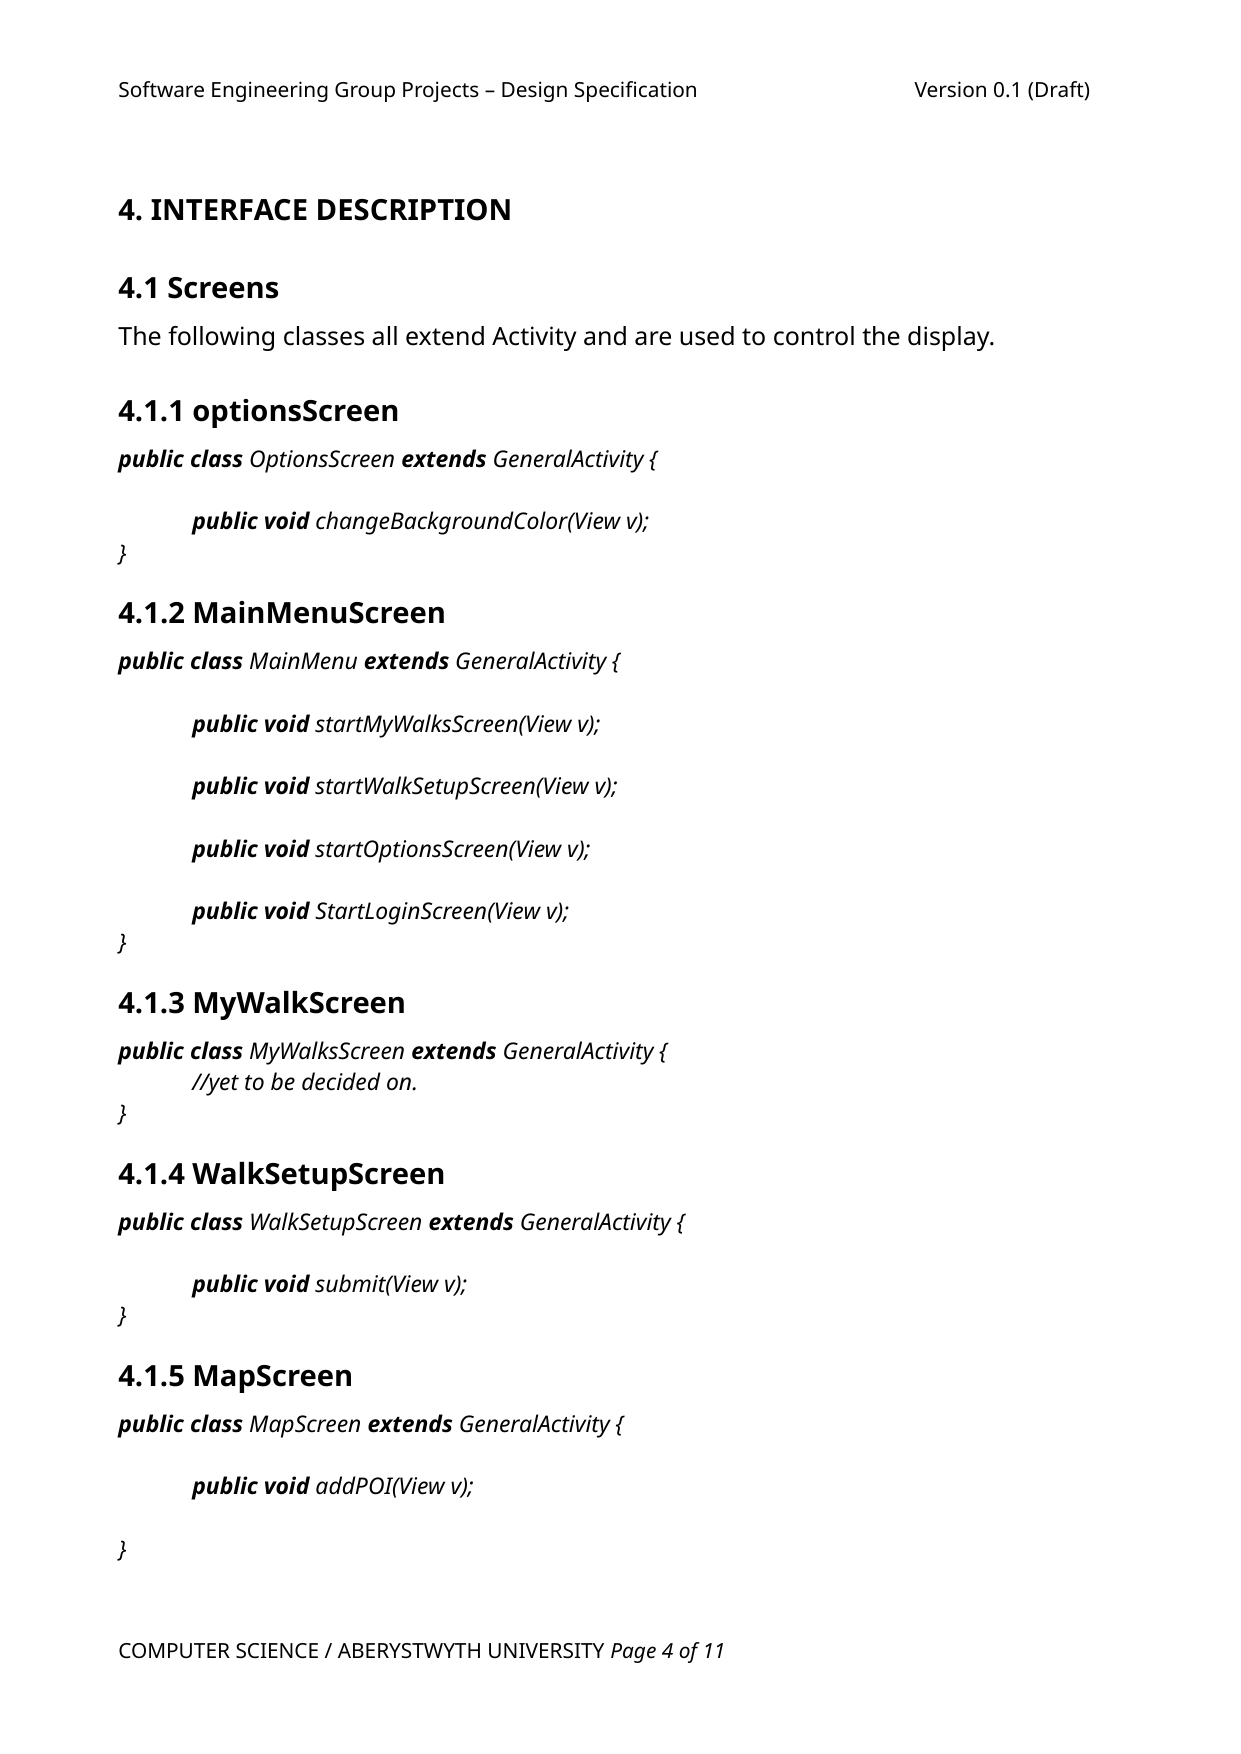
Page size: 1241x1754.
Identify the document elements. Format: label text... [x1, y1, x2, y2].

text public void submit(View v); [118, 1268, 1122, 1299]
text public class MainMenu extends GeneralActivity { [118, 645, 1122, 676]
text } [118, 1533, 1122, 1564]
text public void startWalkSetupScreen(View v); [118, 770, 1122, 801]
text } [118, 926, 1122, 957]
text public class MapScreen extends GeneralActivity { [118, 1408, 1122, 1439]
text //yet to be decided on. [118, 1066, 1122, 1097]
text public class WalkSetupScreen extends GeneralActivity { [118, 1206, 1122, 1237]
text public void addPOI(View v); [118, 1470, 1122, 1502]
subtitle 4.1 Screens [118, 267, 1122, 307]
text } [118, 1299, 1122, 1331]
subtitle 4.1.5 MapScreen [118, 1356, 1122, 1395]
subtitle 4.1.2 MainMenuScreen [118, 593, 1122, 632]
subtitle 4.1.3 MyWalkScreen [118, 982, 1122, 1022]
subtitle 4. INTERFACE DESCRIPTION [118, 190, 1122, 229]
text public class OptionsScreen extends GeneralActivity { [118, 443, 1122, 474]
text The following classes all extend Activity and are used to control the display. [118, 319, 1122, 353]
text } [118, 537, 1122, 568]
text public class MyWalksScreen extends GeneralActivity { [118, 1035, 1122, 1066]
text public void startMyWalksScreen(View v); [118, 707, 1122, 739]
subtitle 4.1.4 WalkSetupScreen [118, 1153, 1122, 1193]
subtitle 4.1.1 optionsScreen [118, 391, 1122, 430]
text public void changeBackgroundColor(View v); [118, 505, 1122, 537]
text } [118, 1097, 1122, 1128]
text public void StartLoginScreen(View v); [118, 895, 1122, 926]
text public void startOptionsScreen(View v); [118, 832, 1122, 864]
